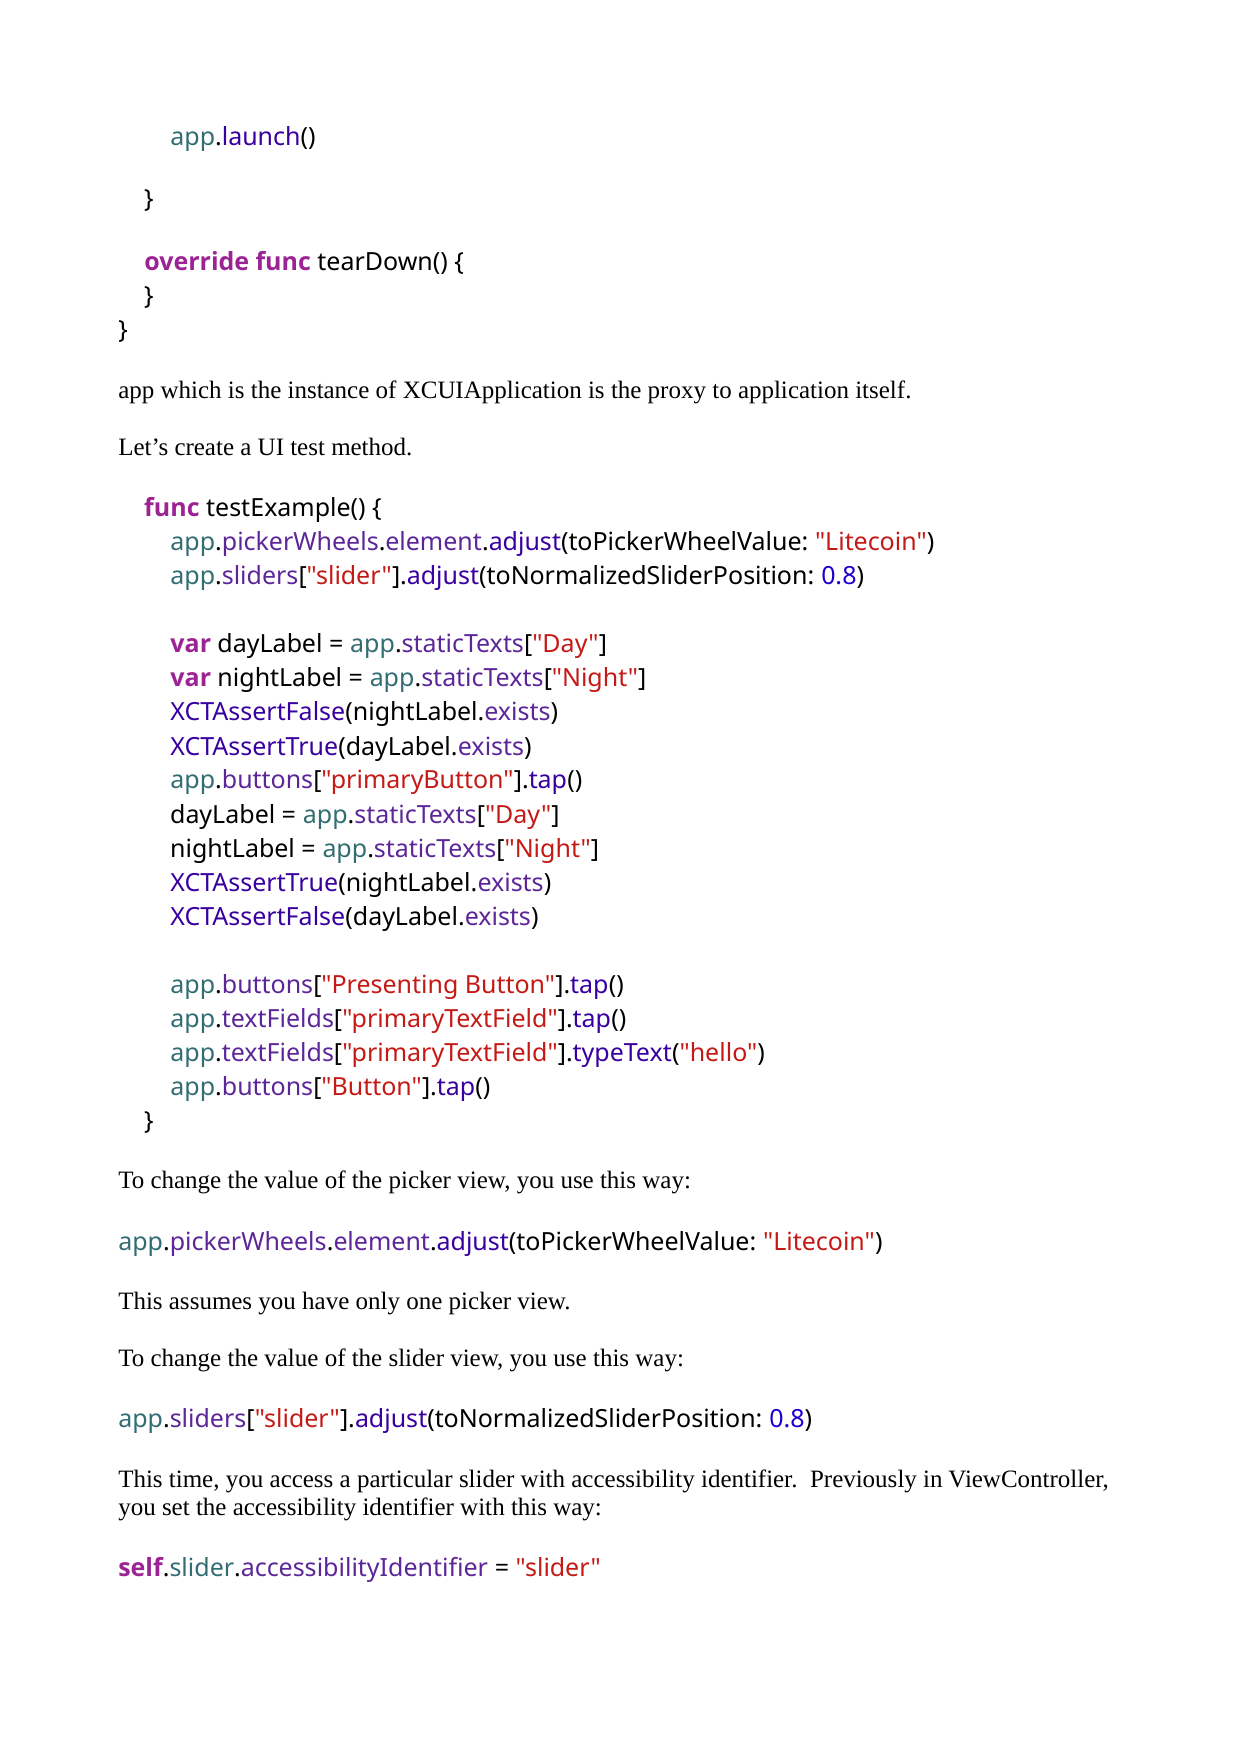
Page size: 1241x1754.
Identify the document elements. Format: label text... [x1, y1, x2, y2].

text app which is the instance of XCUIApplication is the proxy to application itself. [118, 375, 1122, 403]
text dayLabel = app.staticTexts["Day"] [118, 796, 1122, 830]
text app.sliders["slider"].adjust(toNormalizedSliderPosition: 0.8) [118, 1401, 1122, 1435]
text app.buttons["primaryButton"].tap() [118, 762, 1122, 796]
text override func tearDown() { [118, 244, 1122, 278]
text nightLabel = app.staticTexts["Night"] [118, 830, 1122, 864]
text app.sliders["slider"].adjust(toNormalizedSliderPosition: 0.8) [118, 558, 1122, 592]
text This time, you access a particular slider with accessibility identifier. Previously in ViewController, you set the accessibility identifier with this way: [118, 1464, 1122, 1521]
text app.buttons["Button"].tap() [118, 1069, 1122, 1103]
text } [118, 278, 1122, 312]
text app.buttons["Presenting Button"].tap() [118, 967, 1122, 1001]
text } [118, 181, 1122, 215]
text app.launch() [118, 118, 1122, 152]
text app.textFields["primaryTextField"].typeText("hello") [118, 1035, 1122, 1069]
text XCTAssertFalse(nightLabel.exists) [118, 694, 1122, 728]
text var dayLabel = app.staticTexts["Day"] [118, 626, 1122, 660]
text To change the value of the slider view, you use this way: [118, 1343, 1122, 1372]
text Let’s create a UI test method. [118, 432, 1122, 461]
text var nightLabel = app.staticTexts["Night"] [118, 660, 1122, 694]
text self.slider.accessibilityIdentifier = "slider" [118, 1550, 1122, 1584]
text To change the value of the picker view, you use this way: [118, 1166, 1122, 1194]
text } [118, 1103, 1122, 1137]
text } [118, 312, 1122, 346]
text XCTAssertFalse(dayLabel.exists) [118, 898, 1122, 932]
text XCTAssertTrue(dayLabel.exists) [118, 728, 1122, 762]
text func testExample() { [118, 490, 1122, 524]
text app.pickerWheels.element.adjust(toPickerWheelValue: "Litecoin") [118, 524, 1122, 558]
text XCTAssertTrue(nightLabel.exists) [118, 864, 1122, 898]
text app.pickerWheels.element.adjust(toPickerWheelValue: "Litecoin") [118, 1223, 1122, 1257]
text app.textFields["primaryTextField"].tap() [118, 1001, 1122, 1035]
text This assumes you have only one picker view. [118, 1286, 1122, 1315]
